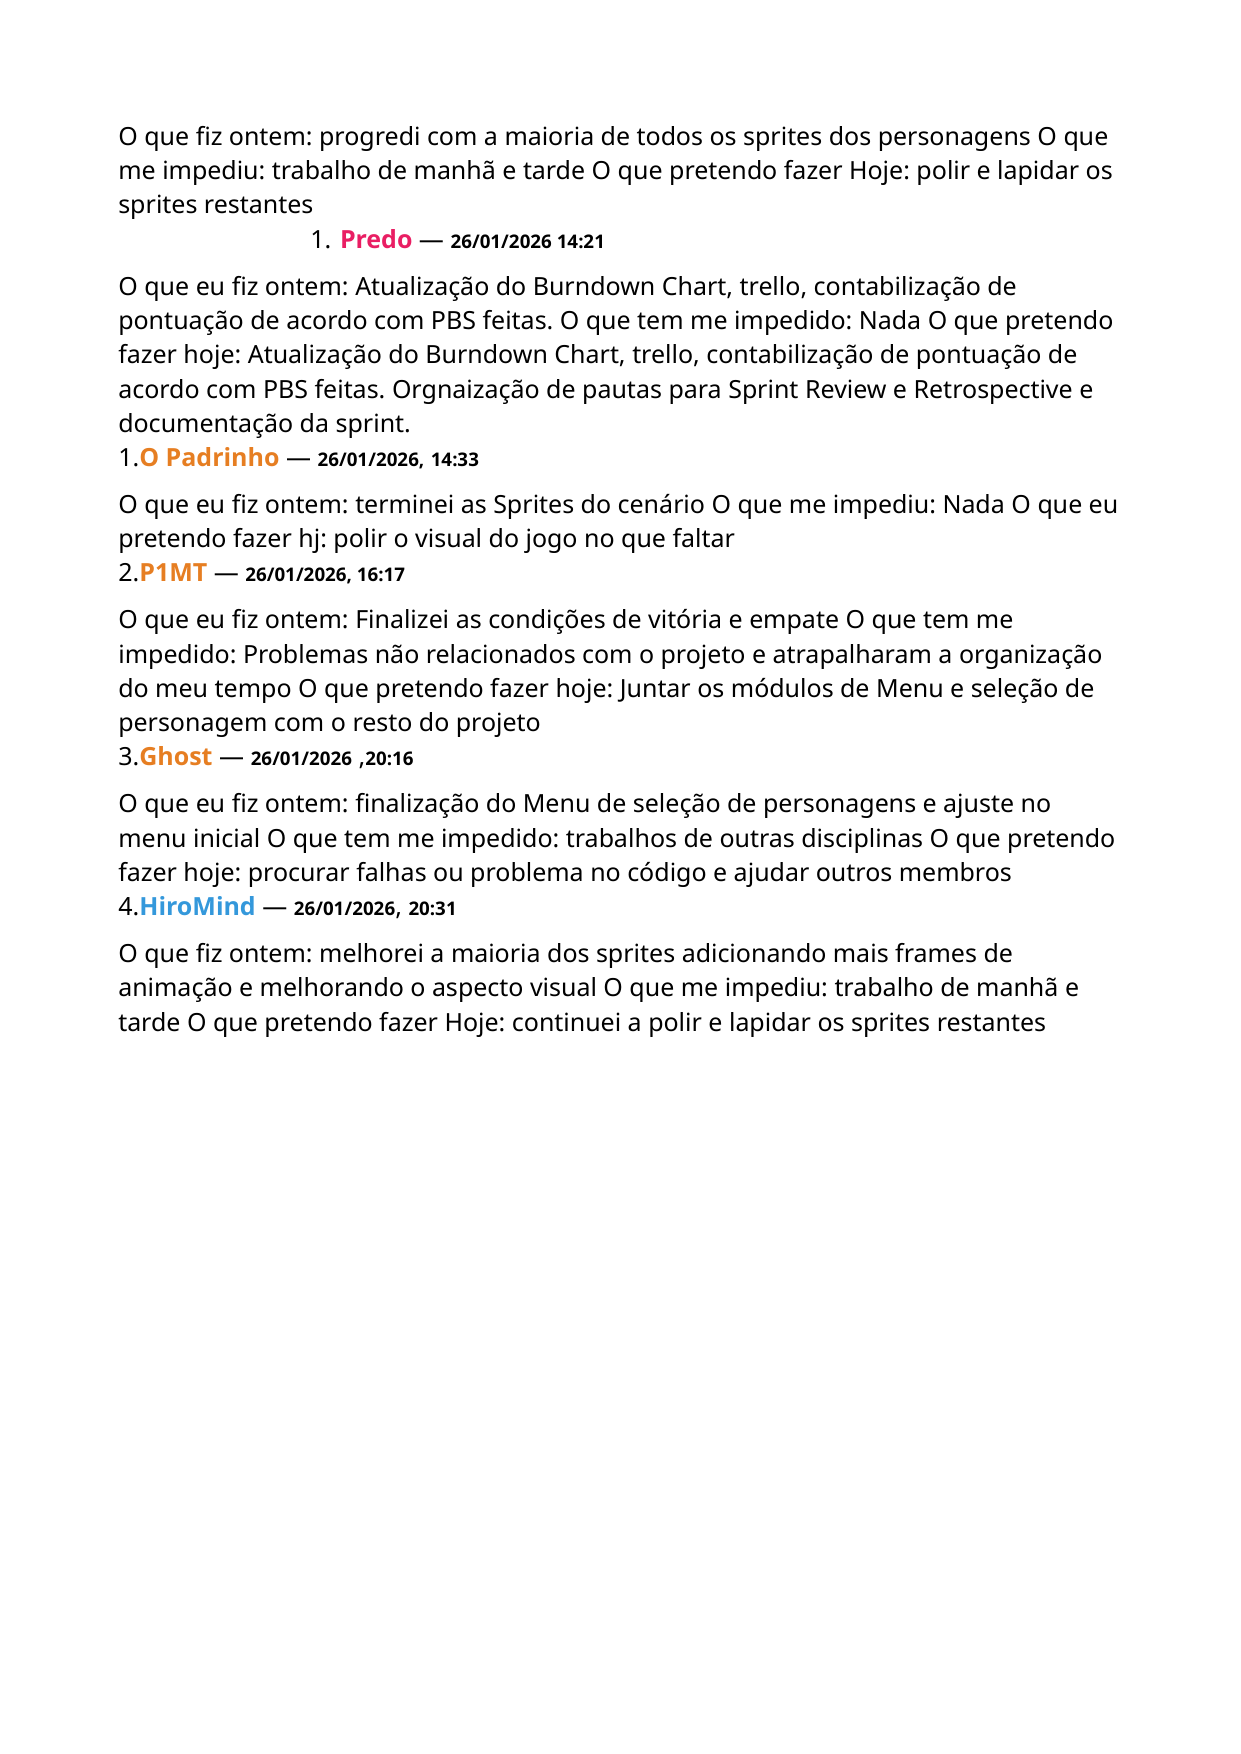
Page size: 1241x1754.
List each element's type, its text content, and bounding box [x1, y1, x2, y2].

list O que eu fiz ontem: finalização do Menu de seleção de personagens e ajuste no menu inicial O que tem me impedido: trabalhos de outras disciplinas O que pretendo fazer hoje: procurar falhas ou problema no código e ajudar outros membros [118, 786, 1122, 889]
subtitle O Padrinho — 26/01/2026, 14:33 [118, 440, 1122, 474]
list O que fiz ontem: melhorei a maioria dos sprites adicionando mais frames de animação e melhorando o aspecto visual O que me impediu: trabalho de manhã e tarde O que pretendo fazer Hoje: continuei a polir e lapidar os sprites restantes [118, 935, 1122, 1038]
list O que fiz ontem: progredi com a maioria de todos os sprites dos personagens O que me impediu: trabalho de manhã e tarde O que pretendo fazer Hoje: polir e lapidar os sprites restantes [118, 118, 1122, 221]
list O que eu fiz ontem: Atualização do Burndown Chart, trello, contabilização de pontuação de acordo com PBS feitas. O que tem me impedido: Nada O que pretendo fazer hoje: Atualização do Burndown Chart, trello, contabilização de pontuação de acordo com PBS feitas. Orgnaização de pautas para Sprint Review e Retrospective e documentação da sprint. [118, 268, 1122, 440]
subtitle HiroMind — 26/01/2026, 20:31 [118, 889, 1122, 923]
subtitle Ghost — 26/01/2026 ,20:16 [118, 739, 1122, 773]
subtitle P1MT — 26/01/2026, 16:17 [118, 555, 1122, 589]
list O que eu fiz ontem: terminei as Sprites do cenário O que me impediu: Nada O que eu pretendo fazer hj: polir o visual do jogo no que faltar [118, 486, 1122, 555]
subtitle Predo — 26/01/2026 14:21 [310, 221, 1122, 255]
list O que eu fiz ontem: Finalizei as condições de vitória e empate O que tem me impedido: Problemas não relacionados com o projeto e atrapalharam a organização do meu tempo O que pretendo fazer hoje: Juntar os módulos de Menu e seleção de personagem com o resto do projeto [118, 602, 1122, 739]
